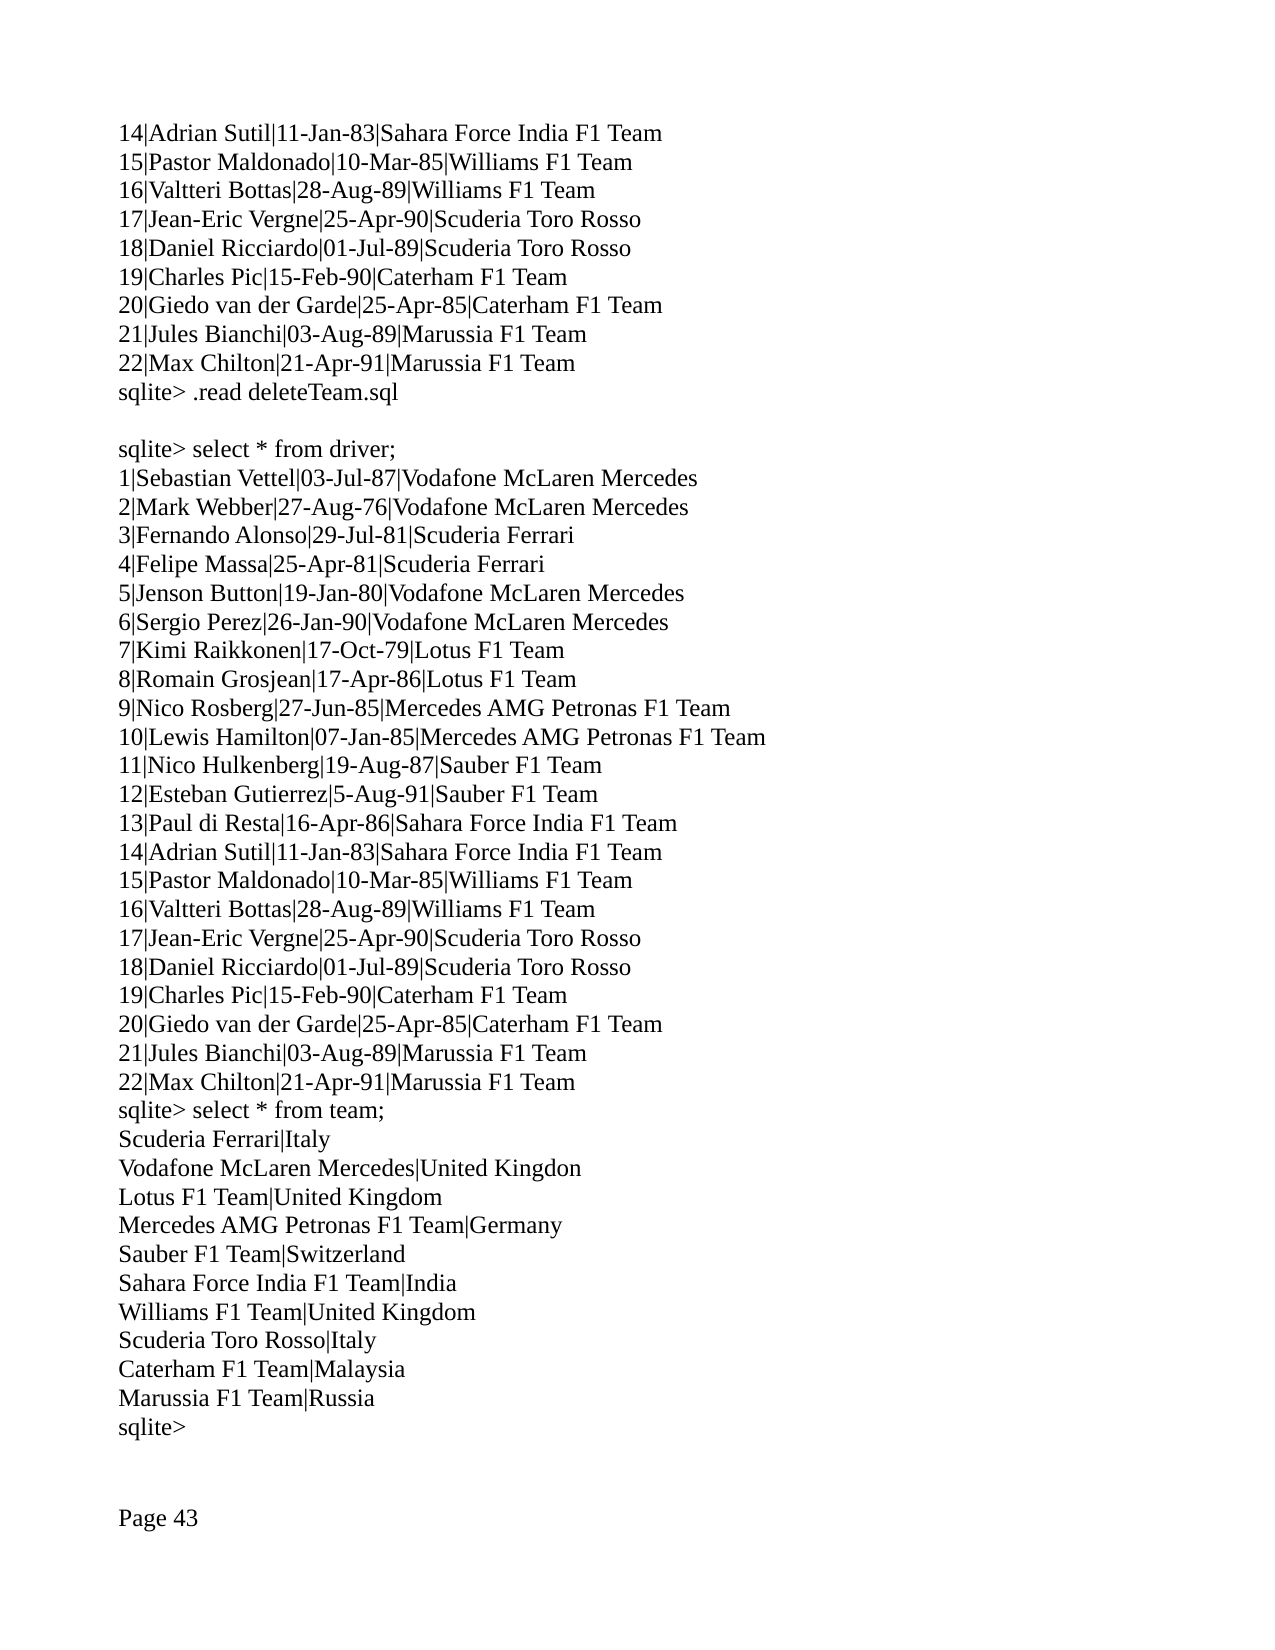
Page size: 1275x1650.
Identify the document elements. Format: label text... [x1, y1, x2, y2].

text 21|Jules Bianchi|03-Aug-89|Marussia F1 Team [118, 1038, 1157, 1067]
text Caterham F1 Team|Malaysia [118, 1354, 1157, 1383]
text 10|Lewis Hamilton|07-Jan-85|Mercedes AMG Petronas F1 Team [118, 722, 1157, 751]
text Marussia F1 Team|Russia [118, 1383, 1157, 1412]
text Vodafone McLaren Mercedes|United Kingdon [118, 1153, 1157, 1182]
text 19|Charles Pic|15-Feb-90|Caterham F1 Team [118, 981, 1157, 1009]
text 18|Daniel Ricciardo|01-Jul-89|Scuderia Toro Rosso [118, 952, 1157, 981]
text 5|Jenson Button|19-Jan-80|Vodafone McLaren Mercedes [118, 578, 1157, 607]
text 8|Romain Grosjean|17-Apr-86|Lotus F1 Team [118, 664, 1157, 693]
text 19|Charles Pic|15-Feb-90|Caterham F1 Team [118, 262, 1157, 291]
text 22|Max Chilton|21-Apr-91|Marussia F1 Team [118, 348, 1157, 377]
text 16|Valtteri Bottas|28-Aug-89|Williams F1 Team [118, 894, 1157, 923]
text 14|Adrian Sutil|11-Jan-83|Sahara Force India F1 Team [118, 118, 1157, 147]
text 1|Sebastian Vettel|03-Jul-87|Vodafone McLaren Mercedes [118, 463, 1157, 492]
text 20|Giedo van der Garde|25-Apr-85|Caterham F1 Team [118, 291, 1157, 319]
text 20|Giedo van der Garde|25-Apr-85|Caterham F1 Team [118, 1009, 1157, 1038]
text 7|Kimi Raikkonen|17-Oct-79|Lotus F1 Team [118, 636, 1157, 664]
text 14|Adrian Sutil|11-Jan-83|Sahara Force India F1 Team [118, 837, 1157, 866]
text 11|Nico Hulkenberg|19-Aug-87|Sauber F1 Team [118, 751, 1157, 779]
text sqlite> .read deleteTeam.sql [118, 377, 1157, 406]
text Mercedes AMG Petronas F1 Team|Germany [118, 1211, 1157, 1239]
text 15|Pastor Maldonado|10-Mar-85|Williams F1 Team [118, 866, 1157, 894]
text 6|Sergio Perez|26-Jan-90|Vodafone McLaren Mercedes [118, 607, 1157, 636]
text 13|Paul di Resta|16-Apr-86|Sahara Force India F1 Team [118, 808, 1157, 837]
text sqlite> select * from driver; [118, 434, 1157, 463]
text 16|Valtteri Bottas|28-Aug-89|Williams F1 Team [118, 176, 1157, 204]
text 12|Esteban Gutierrez|5-Aug-91|Sauber F1 Team [118, 779, 1157, 808]
text 2|Mark Webber|27-Aug-76|Vodafone McLaren Mercedes [118, 492, 1157, 521]
text Scuderia Toro Rosso|Italy [118, 1326, 1157, 1354]
text 22|Max Chilton|21-Apr-91|Marussia F1 Team [118, 1067, 1157, 1096]
text Lotus F1 Team|United Kingdom [118, 1182, 1157, 1211]
text 21|Jules Bianchi|03-Aug-89|Marussia F1 Team [118, 319, 1157, 348]
text Sauber F1 Team|Switzerland [118, 1239, 1157, 1268]
text 18|Daniel Ricciardo|01-Jul-89|Scuderia Toro Rosso [118, 233, 1157, 262]
text sqlite> select * from team; [118, 1096, 1157, 1124]
text 9|Nico Rosberg|27-Jun-85|Mercedes AMG Petronas F1 Team [118, 693, 1157, 722]
text 15|Pastor Maldonado|10-Mar-85|Williams F1 Team [118, 147, 1157, 176]
text 17|Jean-Eric Vergne|25-Apr-90|Scuderia Toro Rosso [118, 923, 1157, 952]
text 4|Felipe Massa|25-Apr-81|Scuderia Ferrari [118, 549, 1157, 578]
text Williams F1 Team|United Kingdom [118, 1297, 1157, 1326]
text sqlite> [118, 1412, 1157, 1441]
text Scuderia Ferrari|Italy [118, 1124, 1157, 1153]
text Sahara Force India F1 Team|India [118, 1268, 1157, 1297]
text 17|Jean-Eric Vergne|25-Apr-90|Scuderia Toro Rosso [118, 204, 1157, 233]
text 3|Fernando Alonso|29-Jul-81|Scuderia Ferrari [118, 521, 1157, 549]
